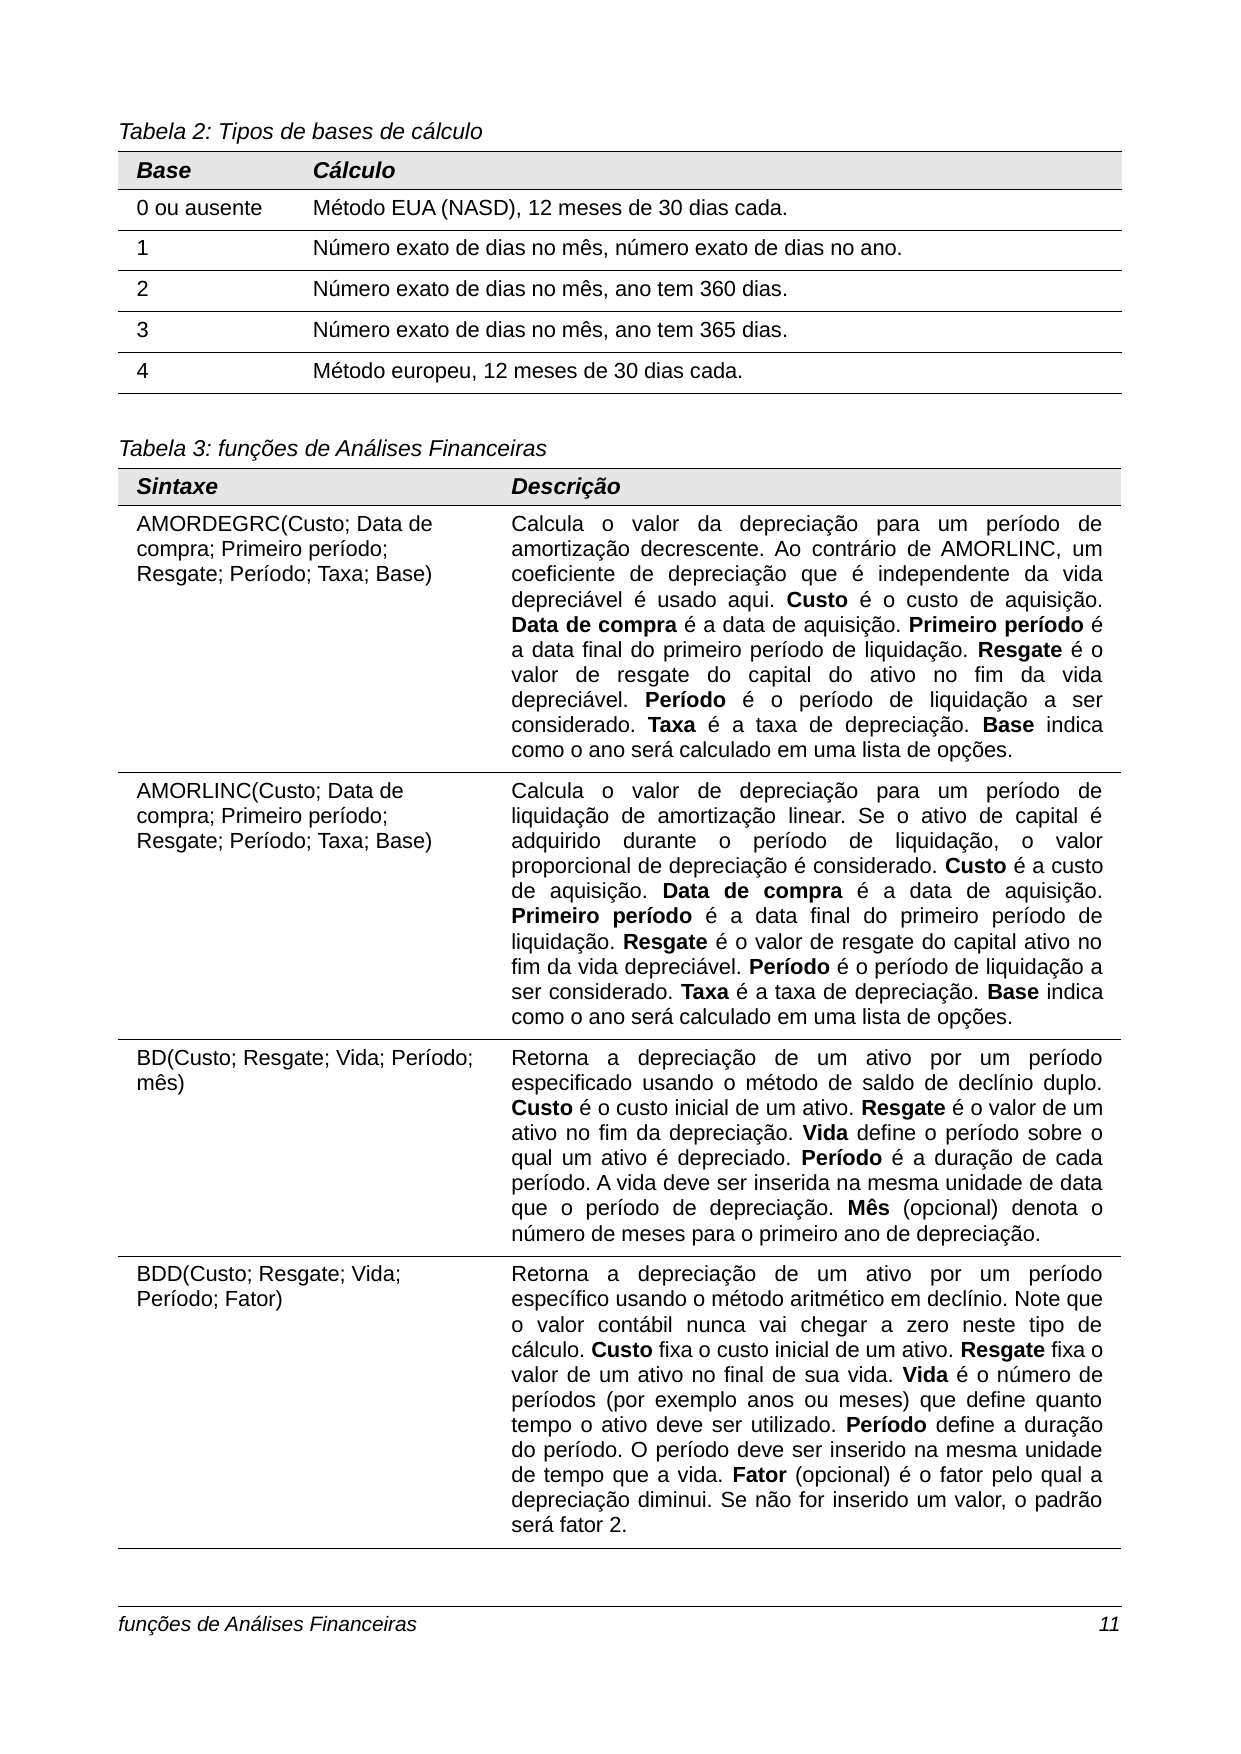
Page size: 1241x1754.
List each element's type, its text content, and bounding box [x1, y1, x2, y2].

table_cell BDD(Custo; Resgate; Vida; Período; Fator) [118, 1257, 493, 1547]
table_cell 2 [118, 271, 294, 311]
table_header Base [118, 152, 294, 189]
table_cell Método EUA (NASD), 12 meses de 30 dias cada. [294, 190, 1122, 229]
table_cell Número exato de dias no mês, número exato de dias no ano. [294, 231, 1122, 270]
text Tabela 2: Tipos de bases de cálculo [118, 118, 1122, 144]
table_cell 1 [118, 231, 294, 270]
table_cell Retorna a depreciação de um ativo por um período específico usando o método aritmético em declínio. Note que o valor contábil nunca vai chegar a zero neste tipo de cálculo. Custo fixa o custo inicial de um ativo. Resgate fixa o valor de um ativo no final de sua vida. Vida é o número de períodos (por exemplo anos ou meses) que define quanto tempo o ativo deve ser utilizado. Período define a duração do período. O período deve ser inserido na mesma unidade de tempo que a vida. Fator (opcional) é o fator pelo qual a depreciação diminui. Se não for inserido um valor, o padrão será fator 2. [493, 1257, 1121, 1547]
table_header Cálculo [294, 152, 1122, 189]
table_header Sintaxe [118, 469, 493, 505]
table_cell Calcula o valor da depreciação para um período de amortização decrescente. Ao contrário de AMORLINC, um coeficiente de depreciação que é independente da vida depreciável é usado aqui. Custo é o custo de aquisição. Data de compra é a data de aquisição. Primeiro período é a data final do primeiro período de liquidação. Resgate é o valor de resgate do capital do ativo no fim da vida depreciável. Período é o período de liquidação a ser considerado. Taxa é a taxa de depreciação. Base indica como o ano será calculado em uma lista de opções. [493, 506, 1121, 772]
table_cell 3 [118, 312, 294, 352]
table_cell Método europeu, 12 meses de 30 dias cada. [294, 353, 1122, 393]
table_cell Número exato de dias no mês, ano tem 360 dias. [294, 271, 1122, 311]
table_cell Retorna a depreciação de um ativo por um período especificado usando o método de saldo de declínio duplo. Custo é o custo inicial de um ativo. Resgate é o valor de um ativo no fim da depreciação. Vida define o período sobre o qual um ativo é depreciado. Período é a duração de cada período. A vida deve ser inserida na mesma unidade de data que o período de depreciação. Mês (opcional) denota o número de meses para o primeiro ano de depreciação. [493, 1040, 1121, 1256]
table_cell Número exato de dias no mês, ano tem 365 dias. [294, 312, 1122, 352]
table_cell BD(Custo; Resgate; Vida; Período; mês) [118, 1040, 493, 1256]
table_cell 0 ou ausente [118, 190, 294, 229]
text Tabela 3: funções de Análises Financeiras [118, 435, 1122, 461]
table_header Descrição [493, 469, 1121, 505]
table_cell AMORDEGRC(Custo; Data de compra; Primeiro período; Resgate; Período; Taxa; Base) [118, 506, 493, 772]
table_cell Calcula o valor de depreciação para um período de liquidação de amortização linear. Se o ativo de capital é adquirido durante o período de liquidação, o valor proporcional de depreciação é considerado. Custo é a custo de aquisição. Data de compra é a data de aquisição. Primeiro período é a data final do primeiro período de liquidação. Resgate é o valor de resgate do capital ativo no fim da vida depreciável. Período é o período de liquidação a ser considerado. Taxa é a taxa de depreciação. Base indica como o ano será calculado em uma lista de opções. [493, 773, 1121, 1039]
table_cell 4 [118, 353, 294, 393]
table_cell AMORLINC(Custo; Data de compra; Primeiro período; Resgate; Período; Taxa; Base) [118, 773, 493, 1039]
